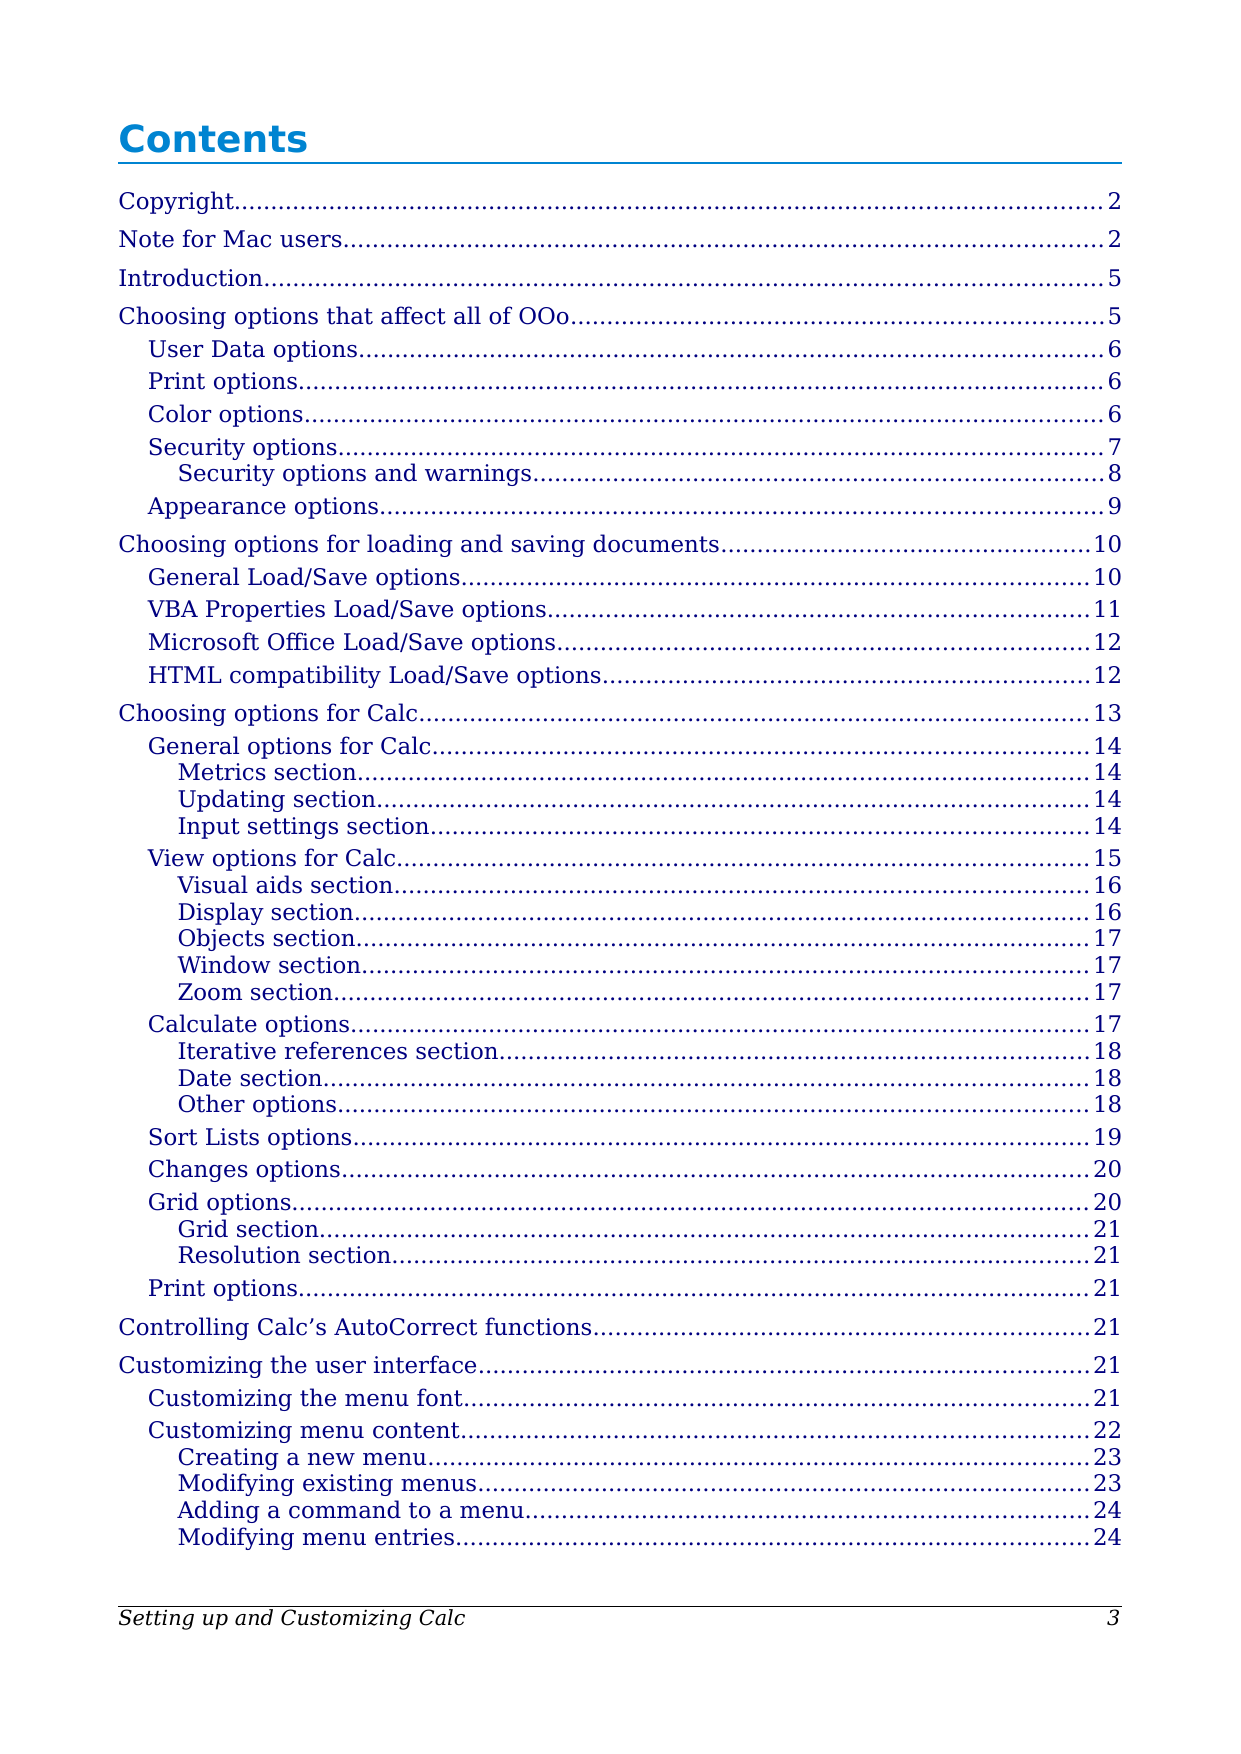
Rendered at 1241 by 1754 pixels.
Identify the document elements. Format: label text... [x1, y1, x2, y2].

text Grid section 21 [177, 1216, 1122, 1243]
text Appearance options 9 [148, 493, 1122, 520]
text Window section 17 [177, 952, 1122, 979]
text Contents [118, 118, 1122, 162]
text Customizing the menu font 21 [148, 1385, 1122, 1411]
text User Data options 6 [148, 336, 1122, 363]
text Print options 6 [148, 368, 1122, 395]
text HTML compatibility Load/Save options 12 [148, 662, 1122, 688]
text Microsoft Office Load/Save options 12 [148, 629, 1122, 656]
text Note for Mac users 2 [118, 226, 1122, 253]
text General options for Calc 14 [148, 733, 1122, 759]
text Calculate options 17 [148, 1011, 1122, 1038]
text Visual aids section 16 [177, 872, 1122, 899]
text Resolution section 21 [177, 1243, 1122, 1269]
text Objects section 17 [177, 926, 1122, 952]
text Choosing options for Calc 13 [118, 700, 1122, 727]
text Security options and warnings 8 [177, 460, 1122, 487]
text Choosing options for loading and saving documents 10 [118, 531, 1122, 558]
text Creating a new menu 23 [177, 1444, 1122, 1471]
text Date section 18 [177, 1065, 1122, 1091]
text Color options 6 [148, 401, 1122, 428]
text Zoom section 17 [177, 979, 1122, 1006]
text Display section 16 [177, 899, 1122, 926]
text Modifying existing menus 23 [177, 1471, 1122, 1497]
text Adding a command to a menu 24 [177, 1497, 1122, 1524]
text Controlling Calc’s AutoCorrect functions 21 [118, 1314, 1122, 1340]
text Updating section 14 [177, 786, 1122, 813]
text Input settings section 14 [177, 813, 1122, 839]
text Choosing options that affect all of OOo 5 [118, 303, 1122, 330]
text Print options 21 [148, 1275, 1122, 1302]
text Security options 7 [148, 434, 1122, 460]
text Iterative references section 18 [177, 1038, 1122, 1065]
text General Load/Save options 10 [148, 564, 1122, 591]
text Other options 18 [177, 1091, 1122, 1118]
text Modifying menu entries 24 [177, 1524, 1122, 1551]
text Copyright 2 [118, 188, 1122, 215]
text Changes options 20 [148, 1157, 1122, 1183]
text Grid options 20 [148, 1189, 1122, 1216]
text Introduction 5 [118, 265, 1122, 292]
text View options for Calc 15 [148, 846, 1122, 872]
text Metrics section 14 [177, 759, 1122, 786]
text Customizing menu content 22 [148, 1417, 1122, 1444]
text VBA Properties Load/Save options 11 [148, 597, 1122, 623]
text Customizing the user interface 21 [118, 1352, 1122, 1379]
text Sort Lists options 19 [148, 1124, 1122, 1151]
